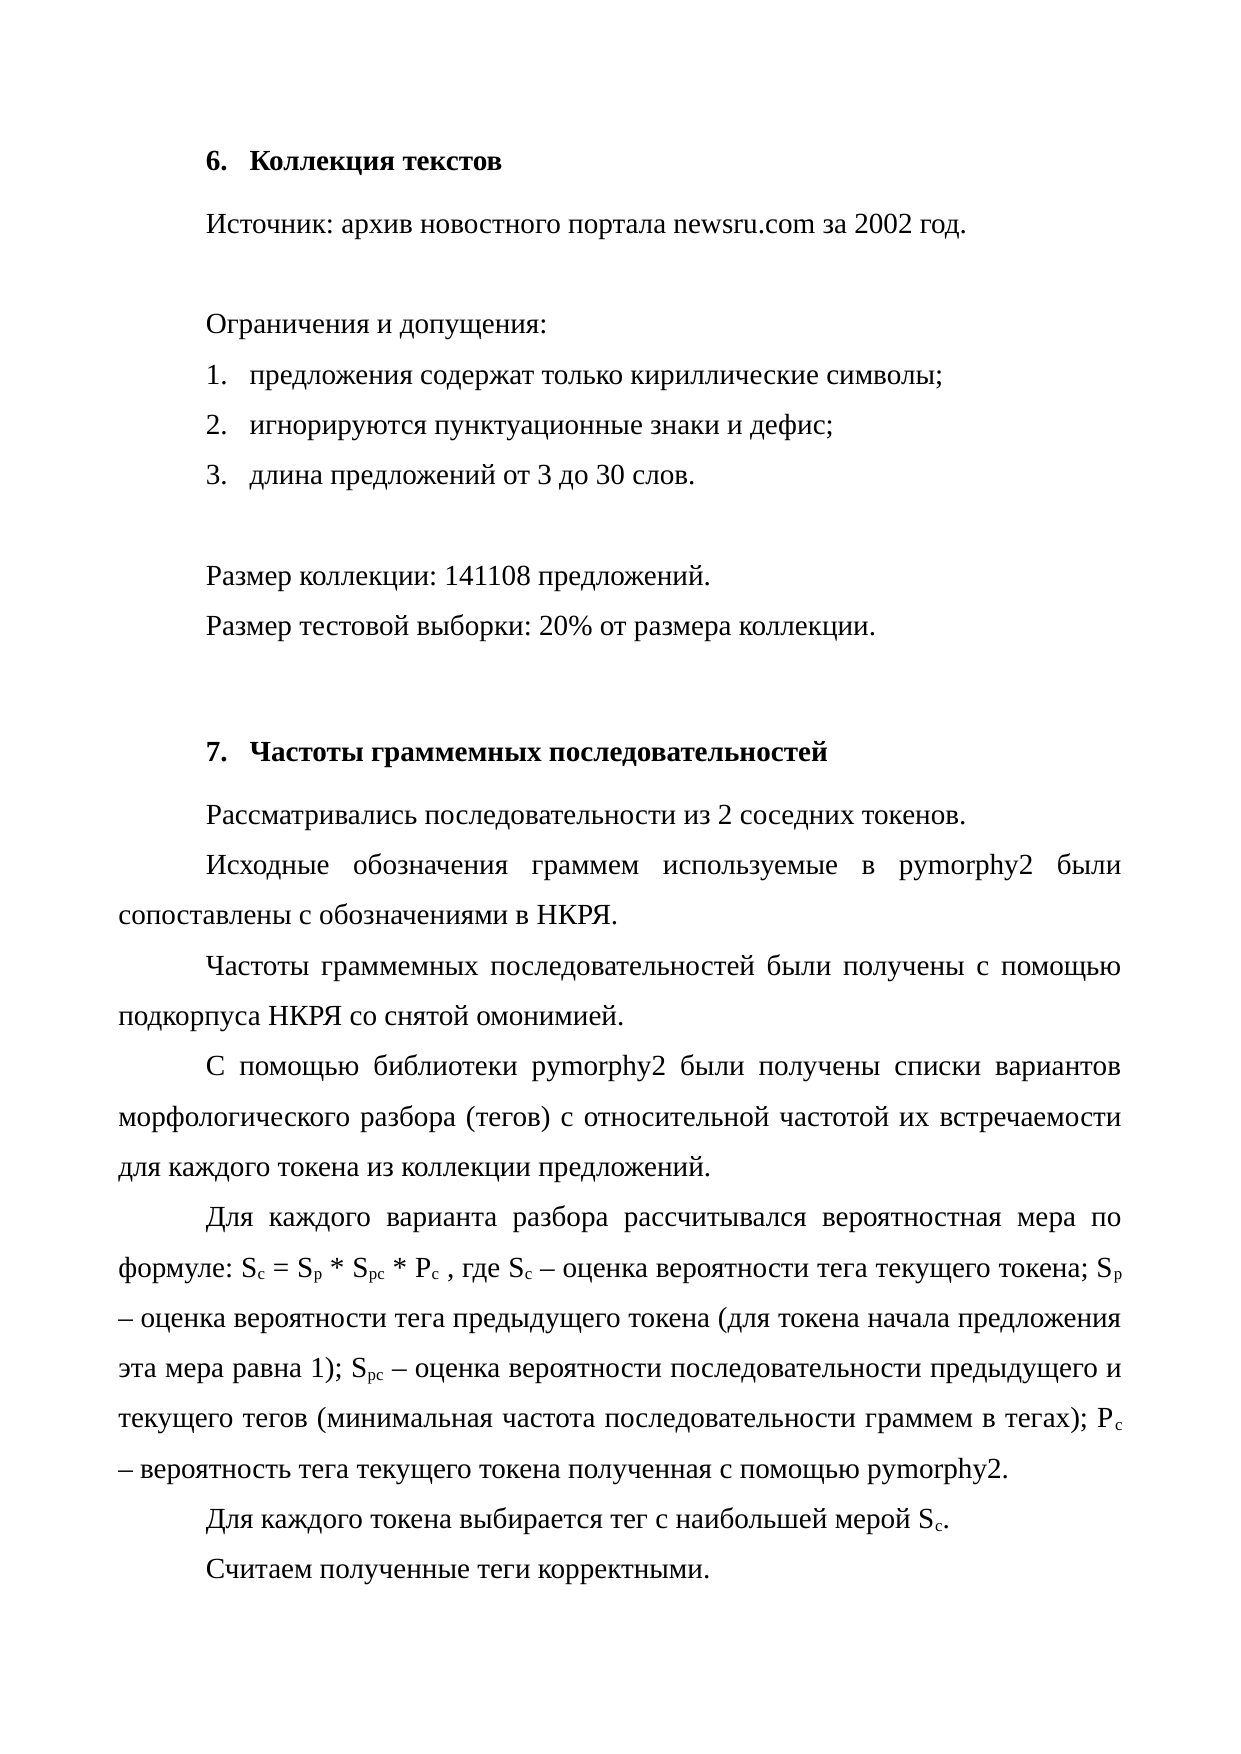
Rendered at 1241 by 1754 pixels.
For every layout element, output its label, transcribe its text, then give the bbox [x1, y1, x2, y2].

text Считаем полученные теги корректными. [118, 1552, 1122, 1585]
text Исходные обозначения граммем используемые в pymorphy2 были сопоставлены с обозначениями в НКРЯ. [118, 847, 1122, 931]
text Ограничения и допущения: [118, 307, 1122, 340]
text Частоты граммемных последовательностей были получены с помощью подкорпуса НКРЯ со снятой омонимией. [118, 948, 1122, 1032]
text Размер тестовой выборки: 20% от размера коллекции. [118, 608, 1122, 642]
list длина предложений от 3 до 30 слов. [206, 457, 1122, 491]
subtitle 7. Частоты граммемных последовательностей [206, 734, 1122, 768]
text С помощью библиотеки pymorphy2 были получены списки вариантов морфологического разбора (тегов) с относительной частотой их встречаемости для каждого токена из коллекции предложений. [118, 1048, 1122, 1183]
text Для каждого токена выбирается тег с наибольшей мерой Sc. [118, 1501, 1122, 1535]
list предложения содержат только кириллические символы; [206, 357, 1122, 390]
text Для каждого варианта разбора рассчитывался вероятностная мера по формуле: Sc = Sp * Spc * Pc , где Sc – оценка вероятности тега текущего токена; Sp – оценка вероятности тега предыдущего токена (для токена начала предложения эта мера равна 1); Spc – оценка вероятности последовательности предыдущего и текущего тегов (минимальная частота последовательности граммем в тегах); Pc – вероятность тега текущего токена полученная с помощью pymorphy2. [118, 1199, 1122, 1484]
list игнорируются пунктуационные знаки и дефис; [206, 407, 1122, 441]
text Рассматривались последовательности из 2 соседних токенов. [118, 797, 1122, 830]
text Размер коллекции: 141108 предложений. [118, 558, 1122, 592]
subtitle 6. Коллекция текстов [118, 143, 1122, 177]
text Источник: архив новостного портала newsru.com за 2002 год. [118, 206, 1122, 239]
